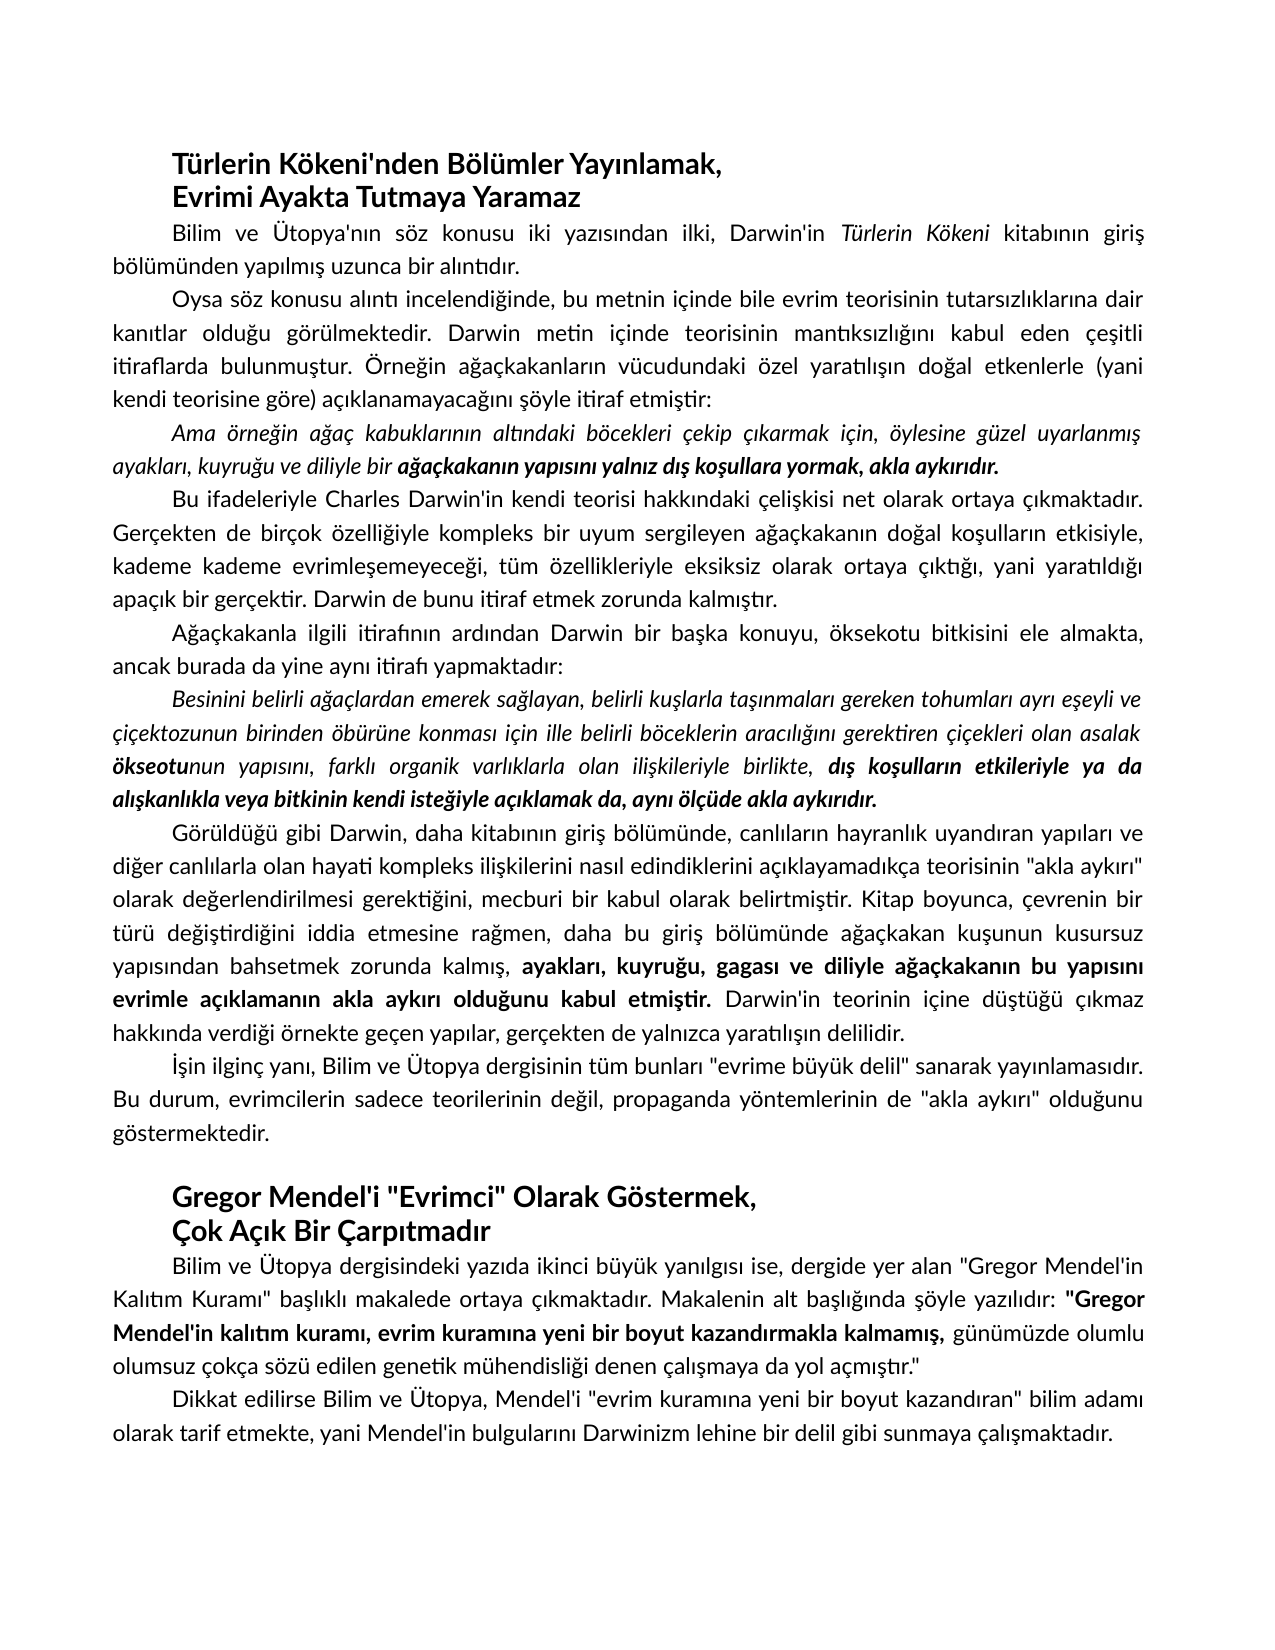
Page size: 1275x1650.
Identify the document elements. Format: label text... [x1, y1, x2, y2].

text İşin ilginç yanı, Bilim ve Ütopya dergisinin tüm bunları "evrime büyük delil" sanarak yayınlamasıdır. Bu durum, evrimcilerin sadece teorilerinin değil, propaganda yöntemlerinin de "akla aykırı" olduğunu göstermektedir. [112, 1048, 1145, 1148]
text Evrimi Ayakta Tutmaya Yaramaz [112, 181, 1145, 214]
text Çok Açık Bir Çarpıtmadır [112, 1214, 1145, 1248]
text Dikkat edilirse Bilim ve Ütopya, Mendel'i "evrim kuramına yeni bir boyut kazandıran" bilim adamı olarak tarif etmekte, yani Mendel'in bulgularını Darwinizm lehine bir delil gibi sunmaya çalışmaktadır. [112, 1381, 1145, 1448]
text Besinini belirli ağaçlardan emerek sağlayan, belirli kuşlarla taşınmaları gereken tohumları ayrı eşeyli ve çiçektozunun birinden öbürüne konması için ille belirli böceklerin aracılığını gerektiren çiçekleri olan asalak ökseotunun yapısını, farklı organik varlıklarla olan ilişkileriyle birlikte, dış koşulların etkileriyle ya da alışkanlıkla veya bitkinin kendi isteğiyle açıklamak da, aynı ölçüde akla aykırıdır. [112, 681, 1145, 814]
text Gregor Mendel'i "Evrimci" Olarak Göstermek, [112, 1181, 1145, 1214]
text Ağaçkakanla ilgili itirafının ardından Darwin bir başka konuyu, öksekotu bitkisini ele almakta, ancak burada da yine aynı itirafı yapmaktadır: [112, 614, 1145, 681]
text Türlerin Kökeni'nden Bölümler Yayınlamak, [112, 148, 1145, 181]
text Oysa söz konusu alıntı incelendiğinde, bu metnin içinde bile evrim teorisinin tutarsızlıklarına dair kanıtlar olduğu görülmektedir. Darwin metin içinde teorisinin mantıksızlığını kabul eden çeşitli itiraflarda bulunmuştur. Örneğin ağaçkakanların vücudundaki özel yaratılışın doğal etkenlerle (yani kendi teorisine göre) açıklanamayacağını şöyle itiraf etmiştir: [112, 281, 1145, 414]
text Bu ifadeleriyle Charles Darwin'in kendi teorisi hakkındaki çelişkisi net olarak ortaya çıkmaktadır. Gerçekten de birçok özelliğiyle kompleks bir uyum sergileyen ağaçkakanın doğal koşulların etkisiyle, kademe kademe evrimleşemeyeceği, tüm özellikleriyle eksiksiz olarak ortaya çıktığı, yani yaratıldığı apaçık bir gerçektir. Darwin de bunu itiraf etmek zorunda kalmıştır. [112, 481, 1145, 614]
text Ama örneğin ağaç kabuklarının altındaki böcekleri çekip çıkarmak için, öylesine güzel uyarlanmış ayakları, kuyruğu ve diliyle bir ağaçkakanın yapısını yalnız dış koşullara yormak, akla aykırıdır. [112, 414, 1145, 481]
text Görüldüğü gibi Darwin, daha kitabının giriş bölümünde, canlıların hayranlık uyandıran yapıları ve diğer canlılarla olan hayati kompleks ilişkilerini nasıl edindiklerini açıklayamadıkça teorisinin "akla aykırı" olarak değerlendirilmesi gerektiğini, mecburi bir kabul olarak belirtmiştir. Kitap boyunca, çevrenin bir türü değiştirdiğini iddia etmesine rağmen, daha bu giriş bölümünde ağaçkakan kuşunun kusursuz yapısından bahsetmek zorunda kalmış, ayakları, kuyruğu, gagası ve diliyle ağaçkakanın bu yapısını evrimle açıklamanın akla aykırı olduğunu kabul etmiştir. Darwin'in teorinin içine düştüğü çıkmaz hakkında verdiği örnekte geçen yapılar, gerçekten de yalnızca yaratılışın delilidir. [112, 814, 1145, 1048]
text Bilim ve Ütopya'nın söz konusu iki yazısından ilki, Darwin'in Türlerin Kökeni kitabının giriş bölümünden yapılmış uzunca bir alıntıdır. [112, 214, 1145, 281]
text Bilim ve Ütopya dergisindeki yazıda ikinci büyük yanılgısı ise, dergide yer alan "Gregor Mendel'in Kalıtım Kuramı" başlıklı makalede ortaya çıkmaktadır. Makalenin alt başlığında şöyle yazılıdır: "Gregor Mendel'in kalıtım kuramı, evrim kuramına yeni bir boyut kazandırmakla kalmamış, günümüzde olumlu olumsuz çokça sözü edilen genetik mühendisliği denen çalışmaya da yol açmıştır." [112, 1248, 1145, 1381]
